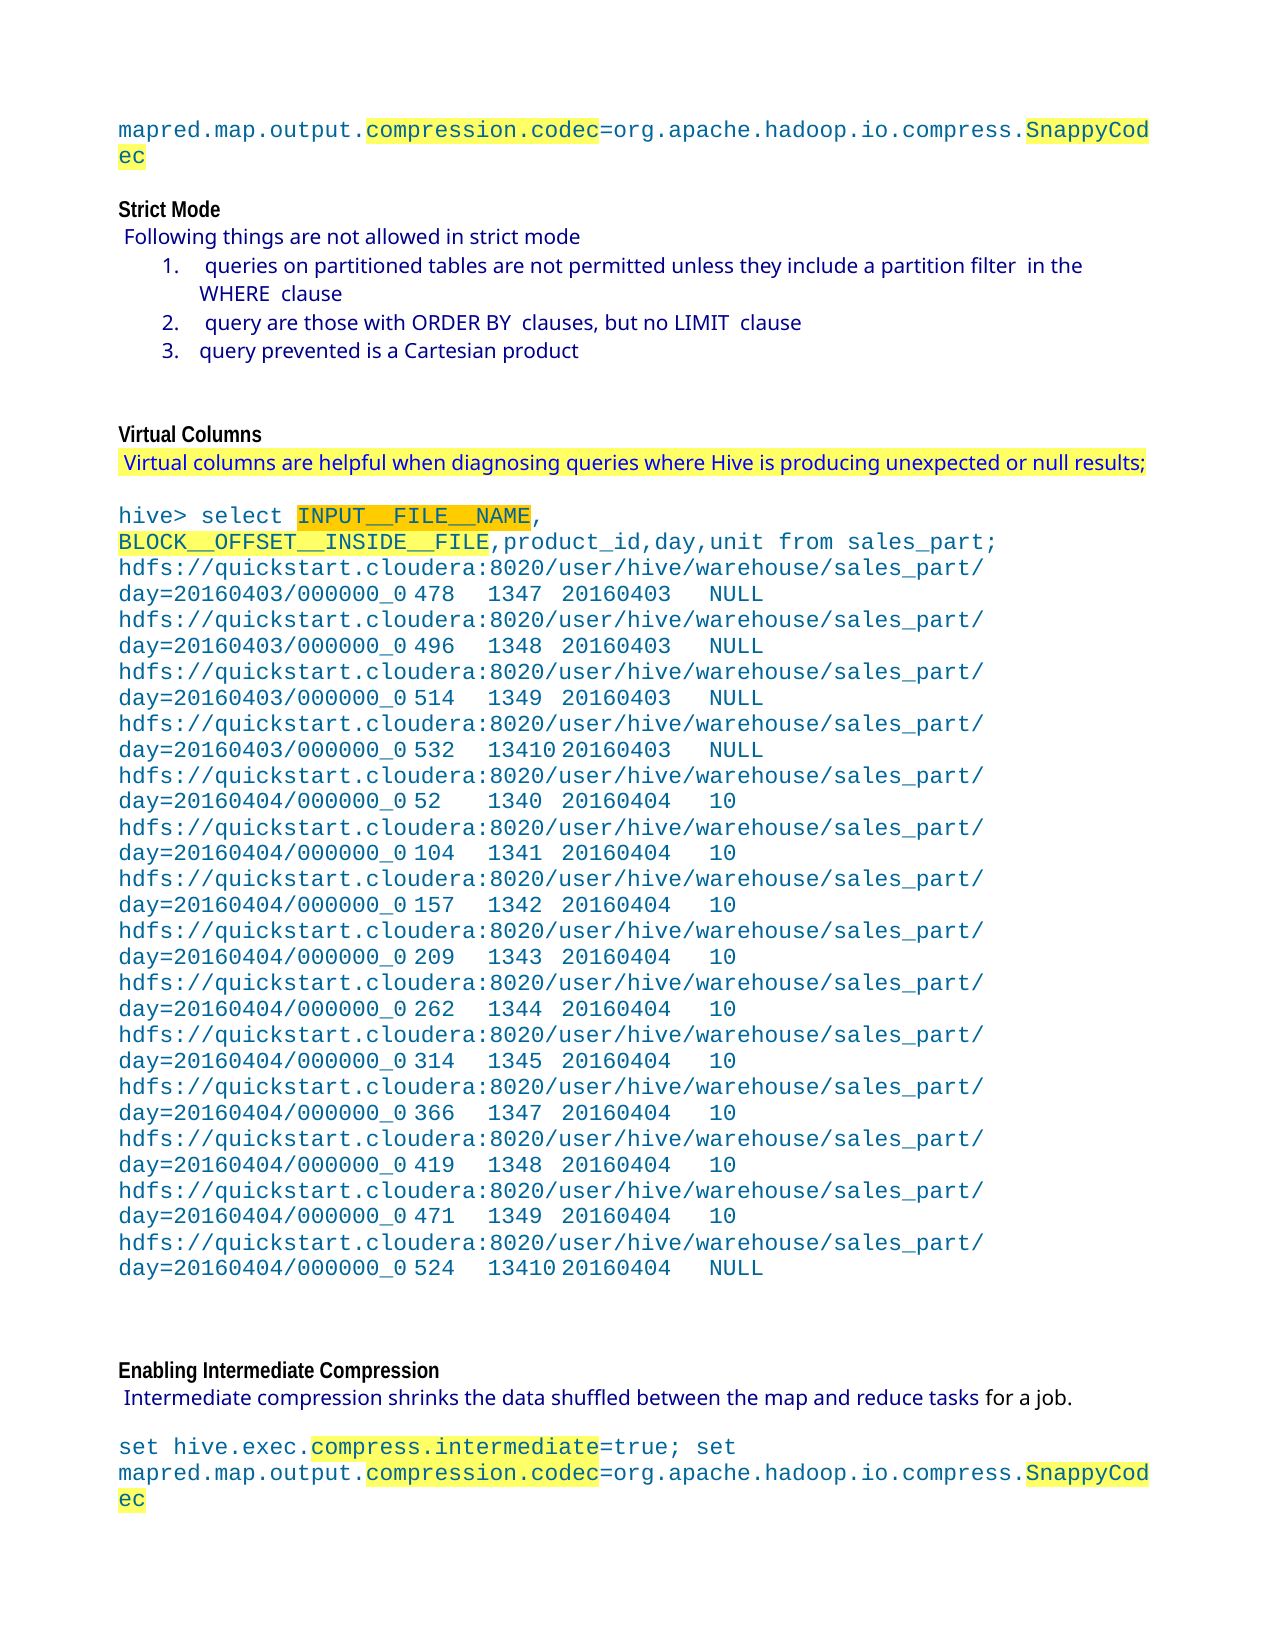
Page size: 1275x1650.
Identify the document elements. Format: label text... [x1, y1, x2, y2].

text Enabling Intermediate Compression [118, 1357, 1157, 1383]
text hdfs://quickstart.cloudera:8020/user/hive/warehouse/sales_part/day=20160404/000000_0 157 1342 20160404 10 [118, 868, 1157, 919]
text hdfs://quickstart.cloudera:8020/user/hive/warehouse/sales_part/day=20160403/000000_0 478 1347 20160403 NULL [118, 556, 1157, 608]
text mapred.map.output.compression.codec=org.apache.hadoop.io.compress.SnappyCodec [118, 118, 1157, 170]
text hdfs://quickstart.cloudera:8020/user/hive/warehouse/sales_part/day=20160404/000000_0 104 1341 20160404 10 [118, 816, 1157, 868]
list query are those with ORDER BY clauses, but no LIMIT clause [162, 308, 1157, 336]
text Virtual columns are helpful when diagnosing queries where Hive is producing unexpected or null results; [118, 448, 1157, 476]
text hdfs://quickstart.cloudera:8020/user/hive/warehouse/sales_part/day=20160404/000000_0 524 13410 20160404 NULL [118, 1231, 1157, 1283]
text set hive.exec.compress.intermediate=true; set mapred.map.output.compression.codec=org.apache.hadoop.io.compress.SnappyCodec [118, 1436, 1157, 1513]
list query prevented is a Cartesian product [162, 336, 1157, 364]
text hdfs://quickstart.cloudera:8020/user/hive/warehouse/sales_part/day=20160404/000000_0 419 1348 20160404 10 [118, 1127, 1157, 1179]
text hdfs://quickstart.cloudera:8020/user/hive/warehouse/sales_part/day=20160404/000000_0 52 1340 20160404 10 [118, 764, 1157, 816]
text Virtual Columns [118, 421, 1157, 448]
text hdfs://quickstart.cloudera:8020/user/hive/warehouse/sales_part/day=20160404/000000_0 314 1345 20160404 10 [118, 1023, 1157, 1075]
list queries on partitioned tables are not permitted unless they include a partition filter in the WHERE clause [162, 251, 1157, 308]
text Following things are not allowed in strict mode [118, 222, 1157, 251]
text Intermediate compression shrinks the data shuffled between the map and reduce tasks for a job. [118, 1383, 1157, 1412]
text hdfs://quickstart.cloudera:8020/user/hive/warehouse/sales_part/day=20160404/000000_0 366 1347 20160404 10 [118, 1075, 1157, 1127]
text hdfs://quickstart.cloudera:8020/user/hive/warehouse/sales_part/day=20160403/000000_0 514 1349 20160403 NULL [118, 660, 1157, 712]
text Strict Mode [118, 196, 1157, 222]
text hdfs://quickstart.cloudera:8020/user/hive/warehouse/sales_part/day=20160404/000000_0 471 1349 20160404 10 [118, 1179, 1157, 1231]
text hive> select INPUT__FILE__NAME, BLOCK__OFFSET__INSIDE__FILE,product_id,day,unit from sales_part; [118, 504, 1157, 556]
text hdfs://quickstart.cloudera:8020/user/hive/warehouse/sales_part/day=20160403/000000_0 532 13410 20160403 NULL [118, 712, 1157, 764]
text hdfs://quickstart.cloudera:8020/user/hive/warehouse/sales_part/day=20160403/000000_0 496 1348 20160403 NULL [118, 608, 1157, 660]
text hdfs://quickstart.cloudera:8020/user/hive/warehouse/sales_part/day=20160404/000000_0 262 1344 20160404 10 [118, 971, 1157, 1023]
text hdfs://quickstart.cloudera:8020/user/hive/warehouse/sales_part/day=20160404/000000_0 209 1343 20160404 10 [118, 919, 1157, 971]
